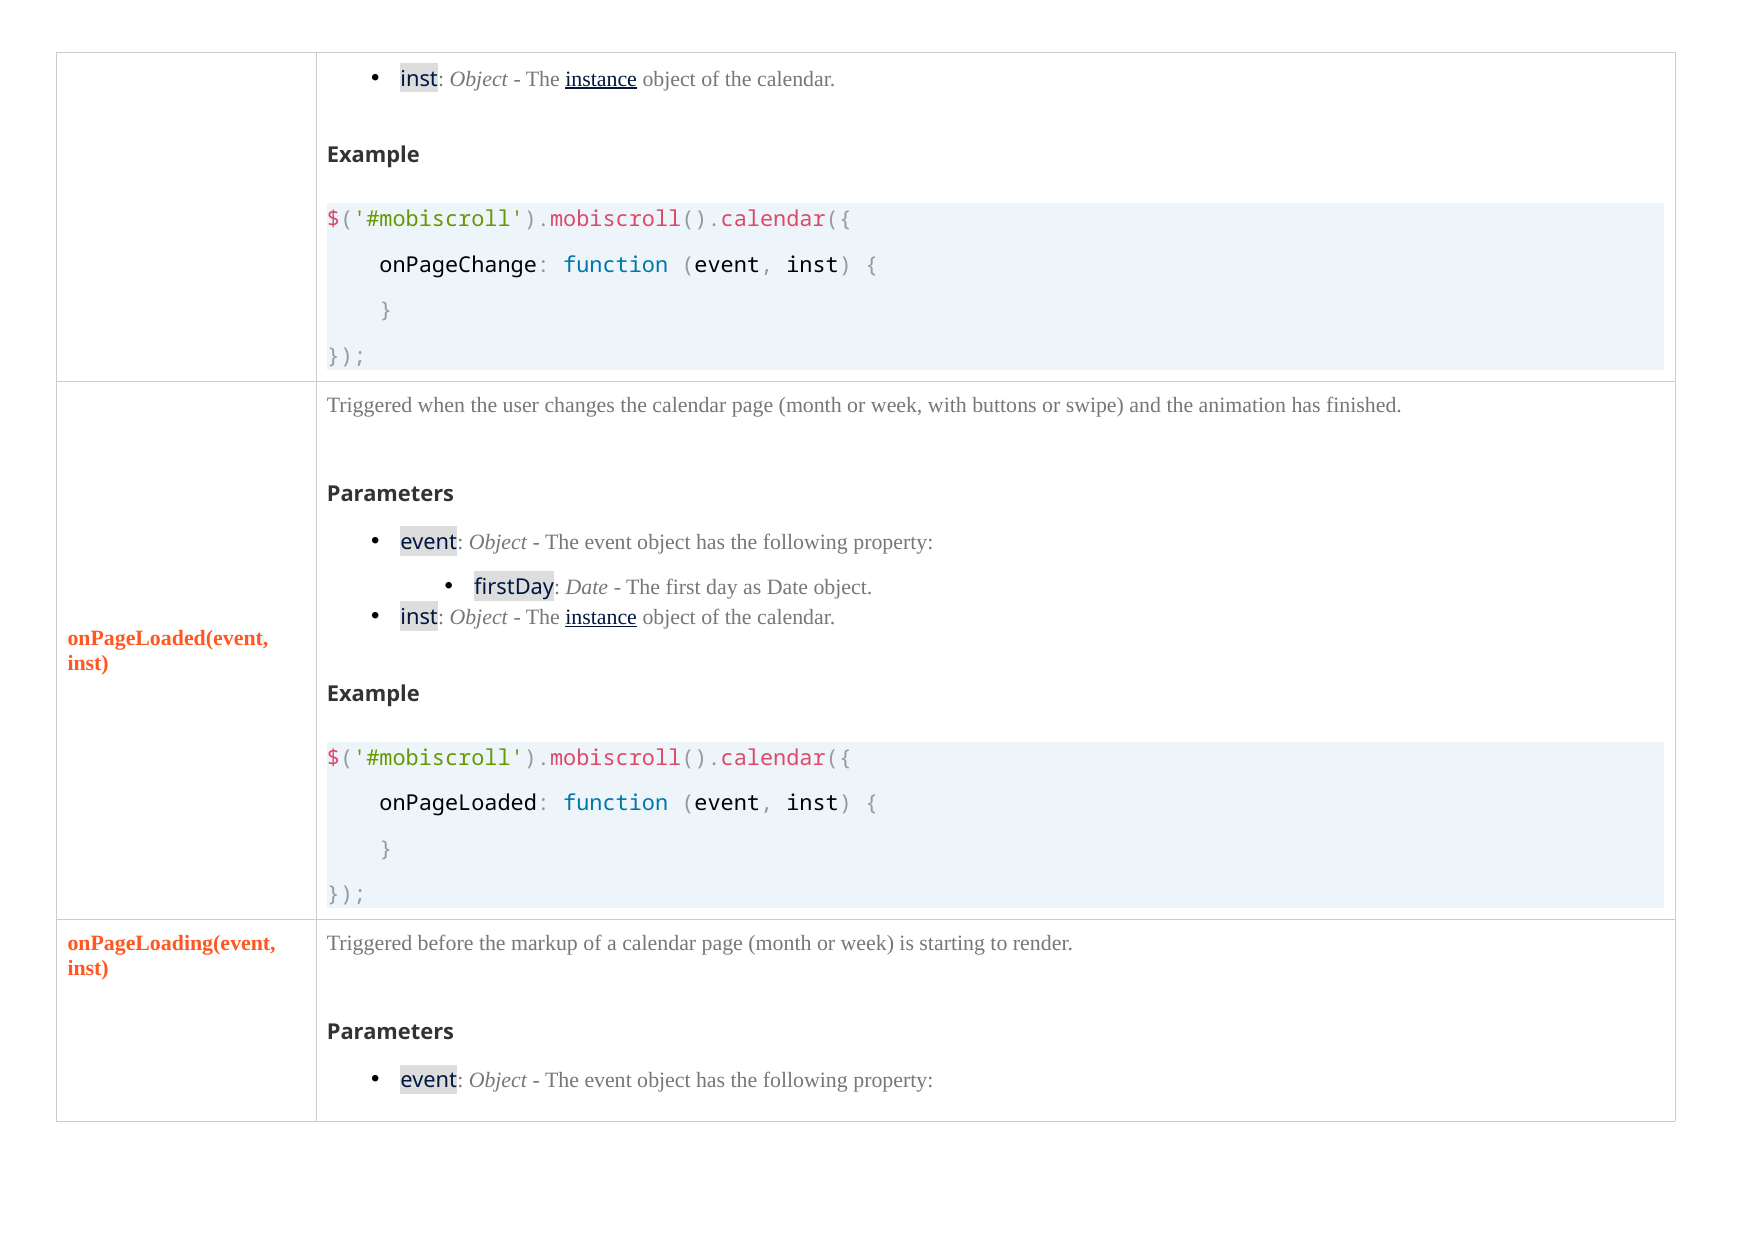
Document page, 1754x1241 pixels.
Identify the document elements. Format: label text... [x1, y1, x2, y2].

table_cell Triggered when the user changes the calendar page (month or week, with buttons or swipe). Parameters event: Object - The event object has the following property: firstDay: Date - The first day as Date object. inst: Object - The instance object of the calendar. Example $('#mobiscroll').mobiscroll().calendar({ onPageChange: function (event, inst) { } }); [317, 53, 1675, 381]
table_cell onPageLoaded(event, inst) [57, 382, 316, 919]
table_cell onPageLoading(event, inst) [57, 920, 316, 1121]
table_cell Triggered when the user changes the calendar page (month or week, with buttons or swipe) and the animation has finished. Parameters event: Object - The event object has the following property: firstDay: Date - The first day as Date object. inst: Object - The instance object of the calendar. Example $('#mobiscroll').mobiscroll().calendar({ onPageLoaded: function (event, inst) { } }); [317, 382, 1675, 919]
table_cell Triggered before the markup of a calendar page (month or week) is starting to render. Parameters event: Object - The event object has the following property: firstDay: Date - The first day as Date object. inst: Object - The instance object of the calendar. Example $('#mobiscroll').mobiscroll().calendar({ onPageLoading: function (event, inst) { } }); [317, 920, 1675, 1121]
table_cell [57, 53, 316, 381]
